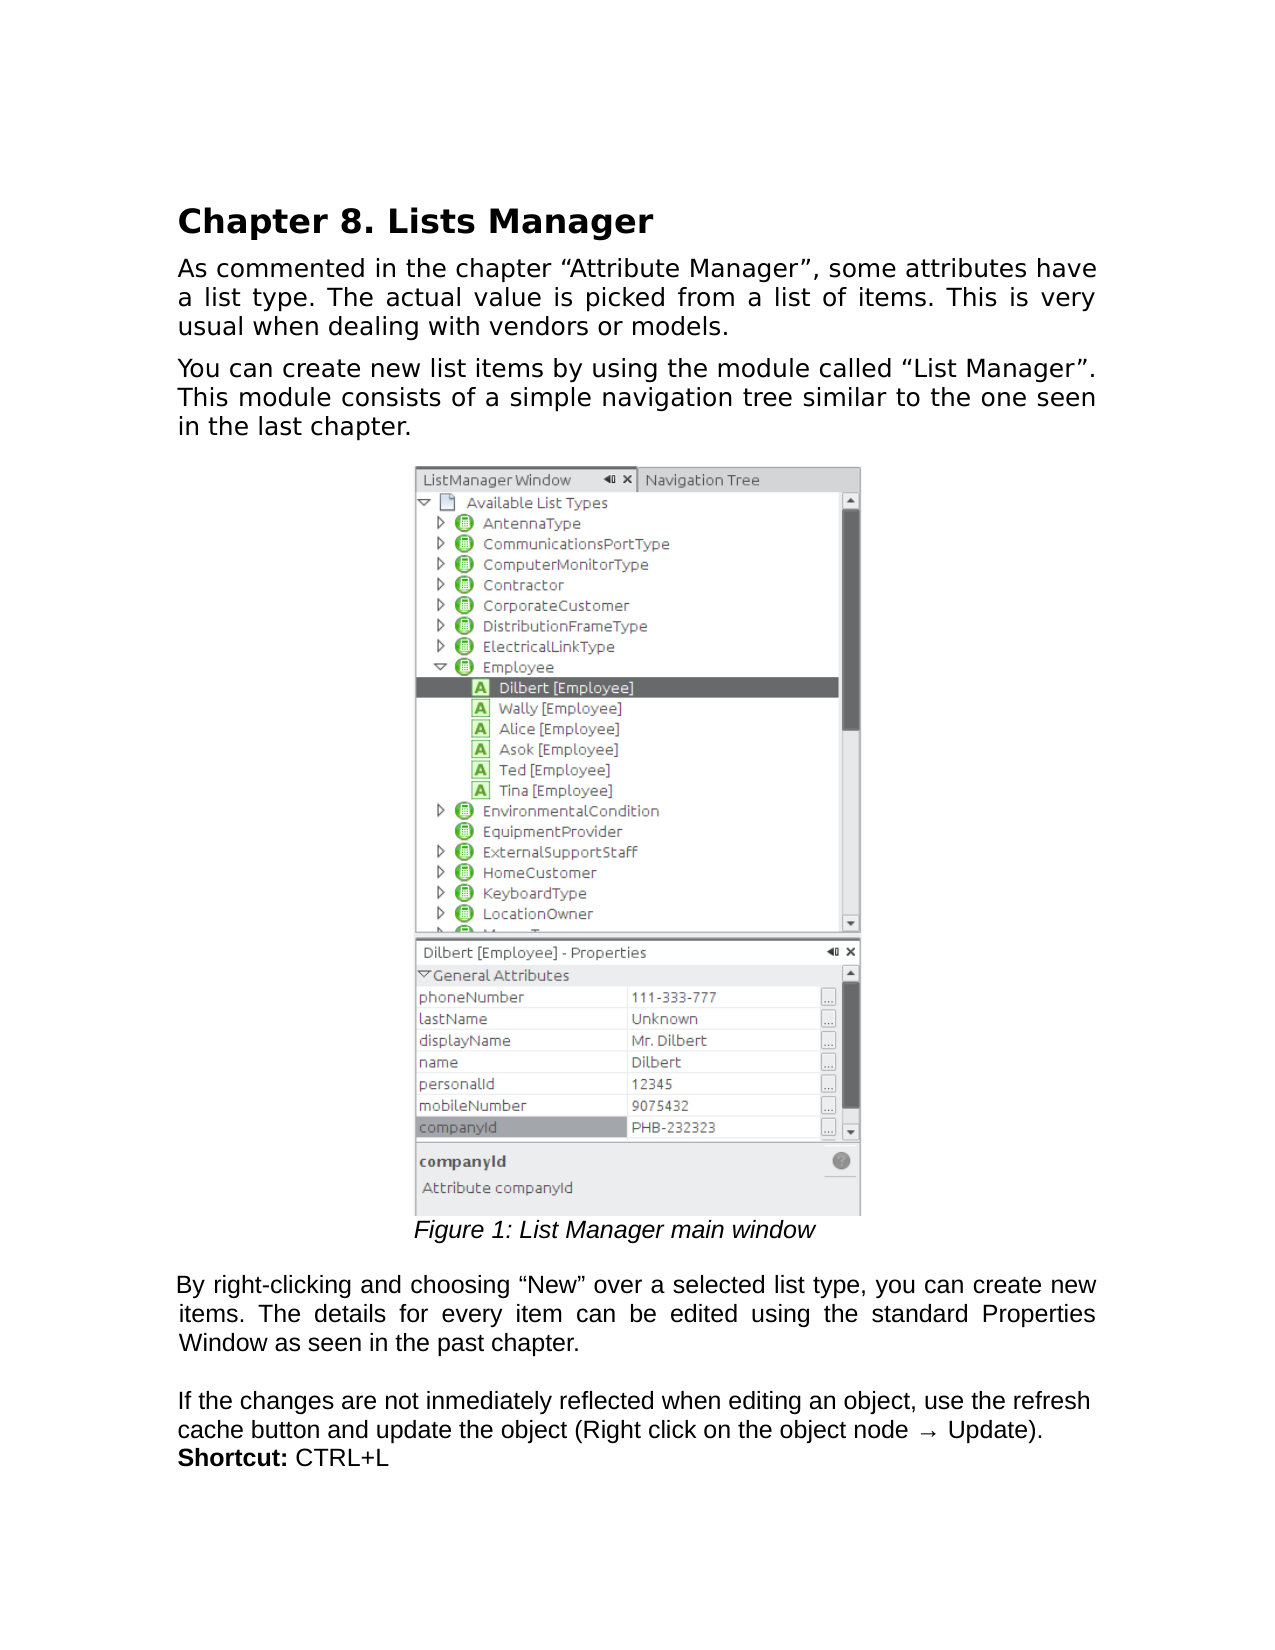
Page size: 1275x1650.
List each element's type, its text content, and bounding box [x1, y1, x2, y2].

text As commented in the chapter “Attribute Manager”, some attributes have a list type. The actual value is picked from a list of items. This is very usual when dealing with vendors or models. [177, 254, 1098, 341]
text If the changes are not inmediately reflected when editing an object, use the refresh cache button and update the object (Right click on the object node → Update). [177, 1386, 1098, 1443]
picture [413, 466, 862, 1216]
text By right-clicking and choosing “New” over a selected list type, you can create new items. The details for every item can be edited using the standard Properties Window as seen in the past chapter. [176, 1271, 1098, 1357]
text Figure 1: List Manager main window [413, 1216, 862, 1244]
text You can create new list items by using the module called “List Manager”. This module consists of a simple navigation tree similar to the one seen in the last chapter. [177, 354, 1098, 441]
text Shortcut: CTRL+L [177, 1443, 1098, 1472]
subtitle Chapter 8. Lists Manager [177, 202, 1098, 241]
